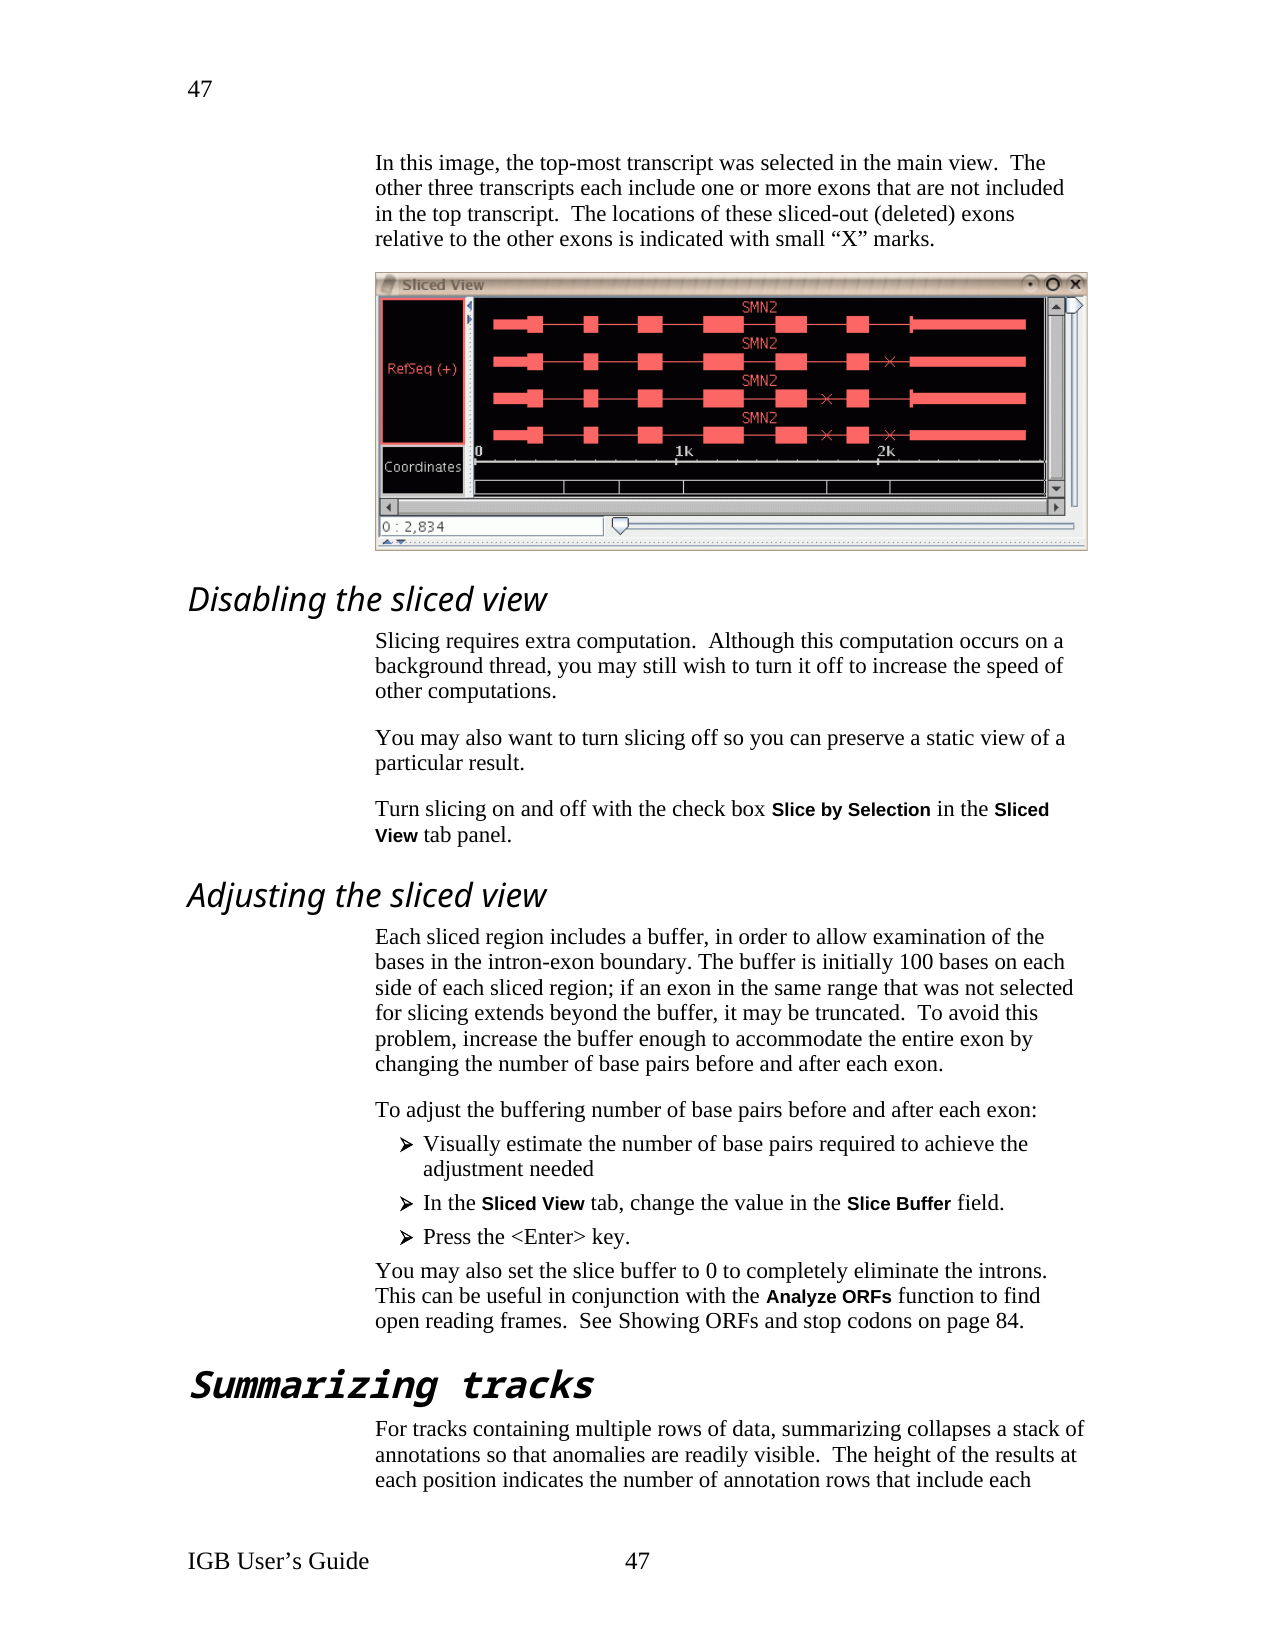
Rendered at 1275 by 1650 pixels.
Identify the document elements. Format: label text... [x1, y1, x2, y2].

list In the Sliced View tab, change the value in the Slice Buffer field. [399, 1190, 1087, 1216]
text For tracks containing multiple rows of data, summarizing collapses a stack of annotations so that anomalies are readily visible. The height of the results at each position indicates the number of annotation rows that include each [375, 1416, 1087, 1492]
list Visually estimate the number of base pairs required to achieve the adjustment needed [399, 1131, 1087, 1182]
list Press the <Enter> key. [399, 1224, 1087, 1249]
text Turn slicing on and off with the check box Slice by Selection in the Sliced View tab panel. [375, 796, 1087, 847]
subtitle Adjusting the sliced view [187, 872, 1087, 918]
text In this image, the top-most transcript was selected in the main view. The other three transcripts each include one or more exons that are not included in the top transcript. The locations of these sliced-out (deleted) exons relative to the other exons is indicated with small “X” marks. [375, 150, 1087, 252]
text You may also set the slice buffer to 0 to completely eliminate the introns. This can be useful in conjunction with the Analyze ORFs function to find open reading frames. See Showing ORFs and stop codons on page 84. [375, 1258, 1087, 1334]
text Slicing requires extra computation. Although this computation occurs on a background thread, you may still wish to turn it off to increase the speed of other computations. [375, 628, 1087, 704]
text You may also want to turn slicing off so you can preserve a static view of a particular result. [375, 725, 1087, 776]
subtitle Disabling the sliced view [187, 576, 1087, 621]
text To adjust the buffering number of base pairs before and after each exon: [375, 1097, 1087, 1123]
text Each sliced region includes a buffer, in order to allow examination of the bases in the intron-exon boundary. The buffer is initially 100 bases on each side of each sliced region; if an exon in the same range that was not selected for slicing extends beyond the buffer, it may be truncated. To avoid this problem, increase the buffer enough to accommodate the entire exon by changing the number of base pairs before and after each exon. [375, 924, 1087, 1076]
picture [375, 272, 1088, 551]
subtitle Summarizing tracks [187, 1359, 1087, 1410]
